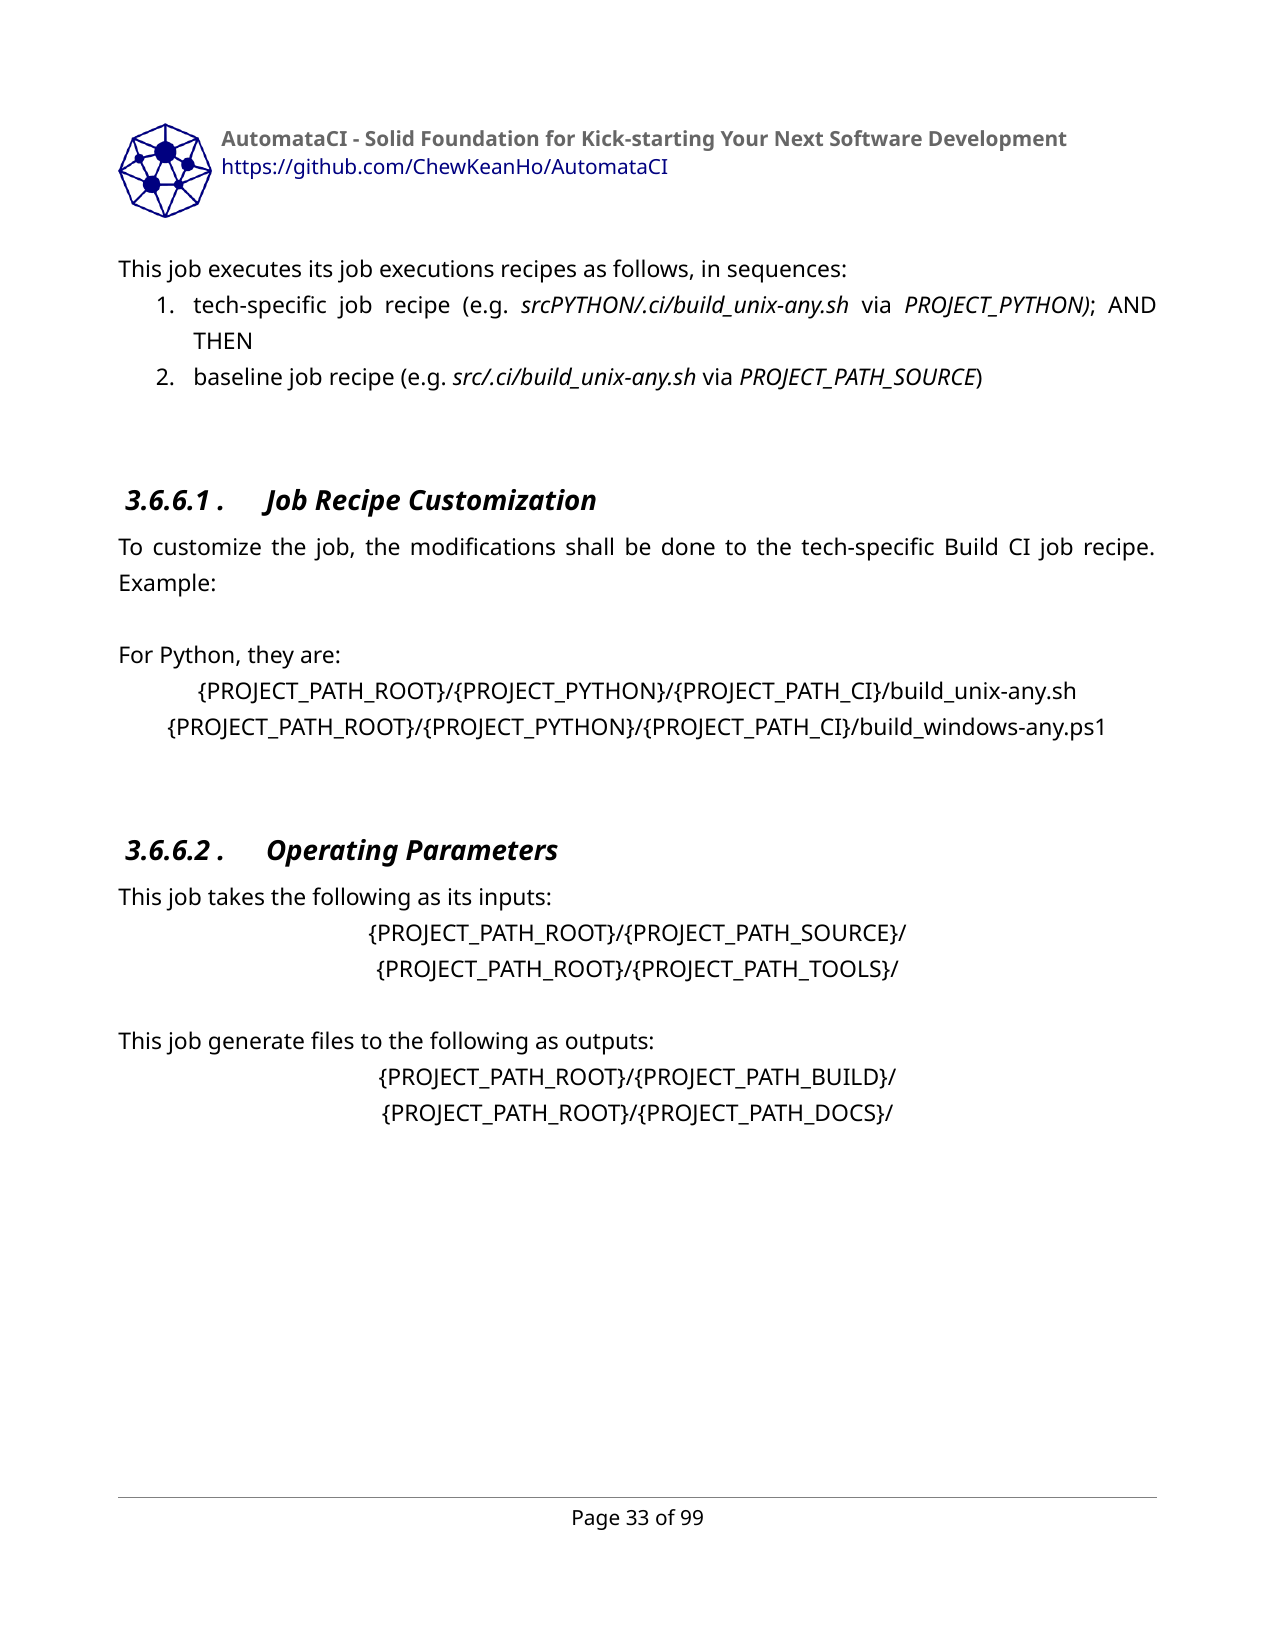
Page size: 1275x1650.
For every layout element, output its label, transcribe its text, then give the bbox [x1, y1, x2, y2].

list tech-specific job recipe (e.g. srcPYTHON/.ci/build_unix-any.sh via PROJECT_PYTHON); AND THEN [156, 289, 1157, 356]
text This job generate files to the following as outputs: [118, 1025, 1157, 1056]
text To customize the job, the modifications shall be done to the tech-specific Build CI job recipe. Example: [118, 531, 1157, 598]
picture [118, 123, 212, 218]
text For Python, they are: [118, 639, 1157, 670]
subtitle Job Recipe Customization [118, 481, 1157, 519]
list baseline job recipe (e.g. src/.ci/build_unix-any.sh via PROJECT_PATH_SOURCE) [156, 361, 1157, 392]
text {PROJECT_PATH_ROOT}/{PROJECT_PYTHON}/{PROJECT_PATH_CI}/build_unix-any.sh [118, 675, 1157, 706]
text This job executes its job executions recipes as follows, in sequences: [118, 253, 1157, 284]
subtitle Operating Parameters [118, 831, 1157, 869]
text {PROJECT_PATH_ROOT}/{PROJECT_PATH_SOURCE}/ [118, 917, 1157, 948]
text {PROJECT_PATH_ROOT}/{PROJECT_PATH_BUILD}/ [118, 1061, 1157, 1092]
text {PROJECT_PATH_ROOT}/{PROJECT_PYTHON}/{PROJECT_PATH_CI}/build_windows-any.ps1 [118, 711, 1157, 742]
text {PROJECT_PATH_ROOT}/{PROJECT_PATH_DOCS}/ [118, 1097, 1157, 1128]
text This job takes the following as its inputs: [118, 881, 1157, 913]
text {PROJECT_PATH_ROOT}/{PROJECT_PATH_TOOLS}/ [118, 953, 1157, 984]
